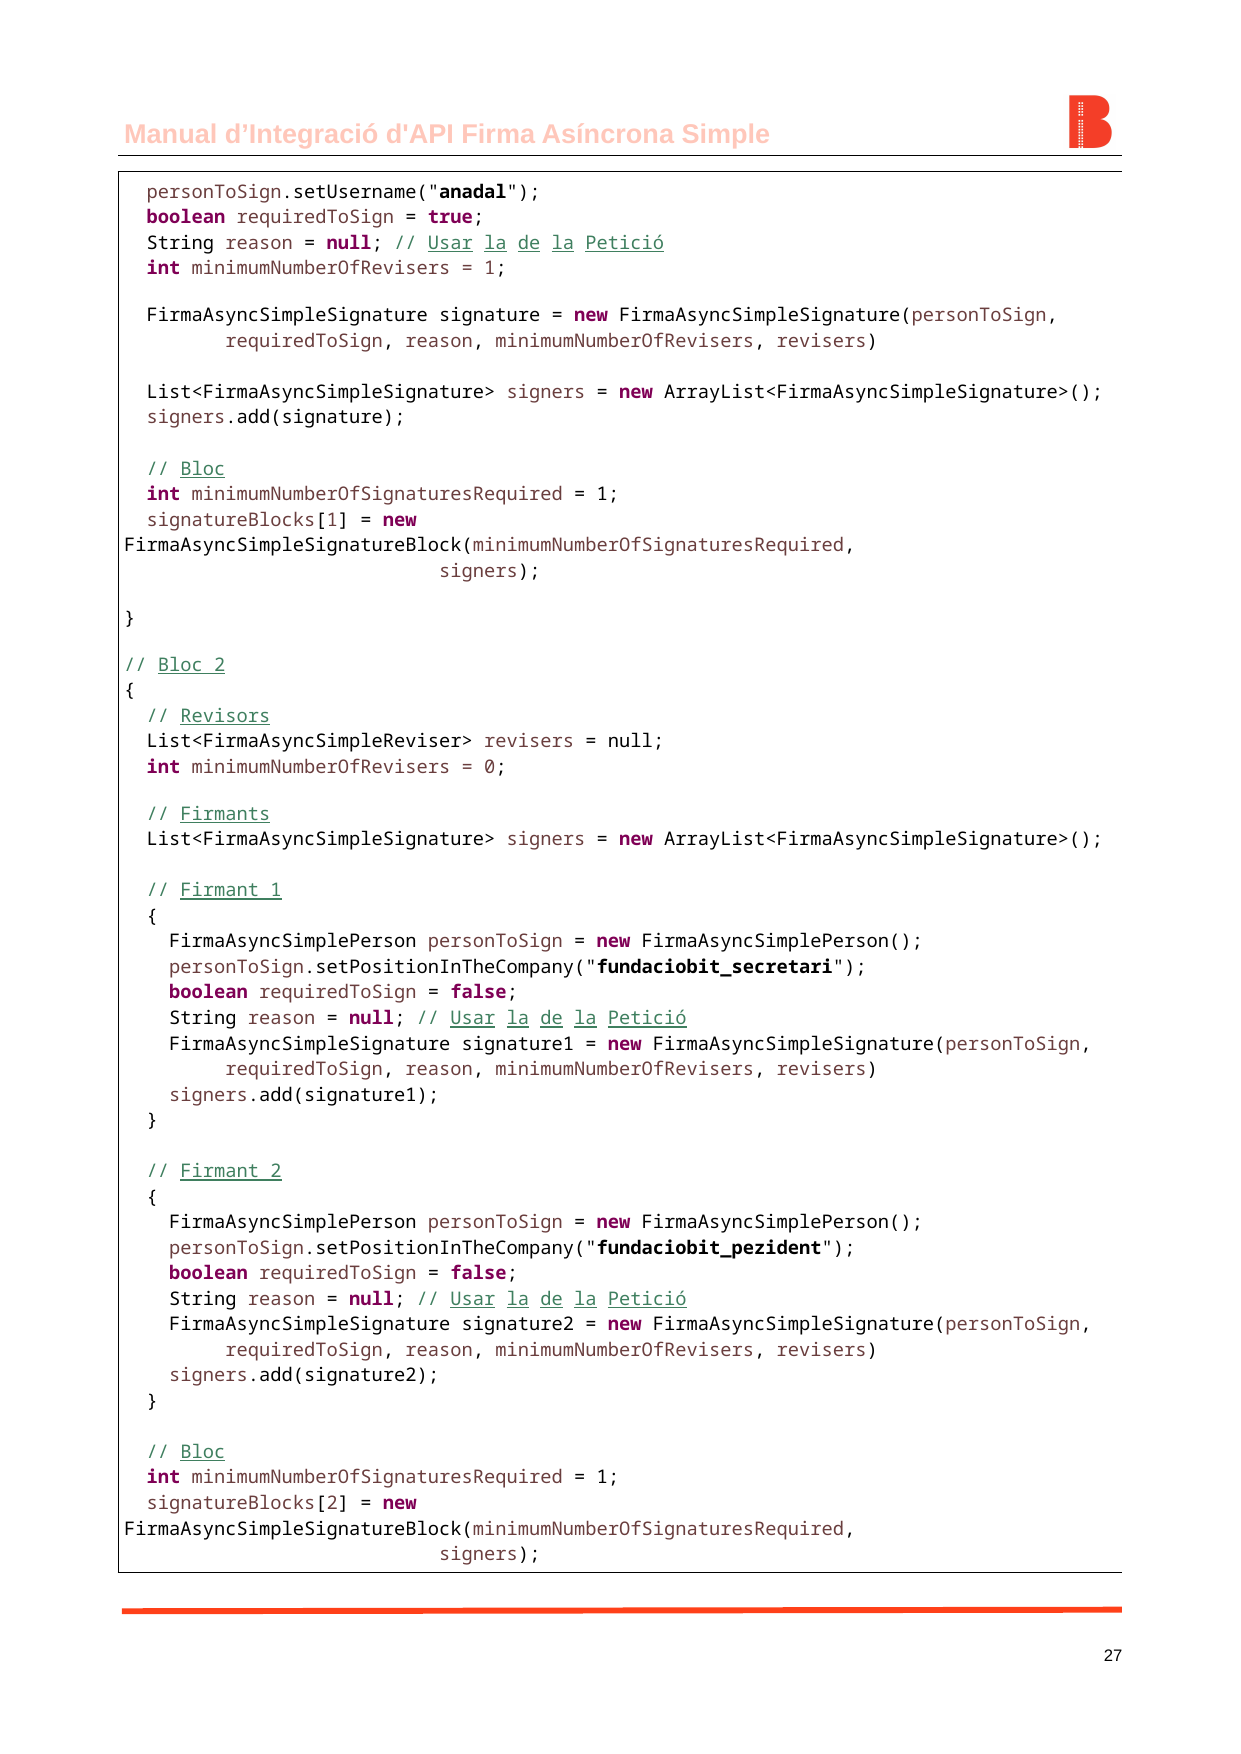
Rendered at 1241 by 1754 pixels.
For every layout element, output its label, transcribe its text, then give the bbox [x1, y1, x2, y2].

picture [1063, 94, 1117, 150]
table_header personToSign.setUsername("anadal"); boolean requiredToSign = true; String reason = null; // Usar la de la Petició int minimumNumberOfRevisers = 1; FirmaAsyncSimpleSignature signature = new FirmaAsyncSimpleSignature(personToSign, requiredToSign, reason, minimumNumberOfRevisers, revisers) List<FirmaAsyncSimpleSignature> signers = new ArrayList<FirmaAsyncSimpleSignature>(); signers.add(signature); // Bloc int minimumNumberOfSignaturesRequired = 1; signatureBlocks[1] = new FirmaAsyncSimpleSignatureBlock(minimumNumberOfSignaturesRequired, signers); } // Bloc 2 { // Revisors List<FirmaAsyncSimpleReviser> revisers = null; int minimumNumberOfRevisers = 0; // Firmants List<FirmaAsyncSimpleSignature> signers = new ArrayList<FirmaAsyncSimpleSignature>(); // Firmant 1 { FirmaAsyncSimplePerson personToSign = new FirmaAsyncSimplePerson(); personToSign.setPositionInTheCompany("fundaciobit_secretari"); boolean requiredToSign = false; String reason = null; // Usar la de la Petició FirmaAsyncSimpleSignature signature1 = new FirmaAsyncSimpleSignature(personToSign, requiredToSign, reason, minimumNumberOfRevisers, revisers) signers.add(signature1); } // Firmant 2 { FirmaAsyncSimplePerson personToSign = new FirmaAsyncSimplePerson(); personToSign.setPositionInTheCompany("fundaciobit_pezident"); boolean requiredToSign = false; String reason = null; // Usar la de la Petició FirmaAsyncSimpleSignature signature2 = new FirmaAsyncSimpleSignature(personToSign, requiredToSign, reason, minimumNumberOfRevisers, revisers) signers.add(signature2); } // Bloc int minimumNumberOfSignaturesRequired = 1; signatureBlocks[2] = new FirmaAsyncSimpleSignatureBlock(minimumNumberOfSignaturesRequired, signers); [119, 172, 1122, 1572]
